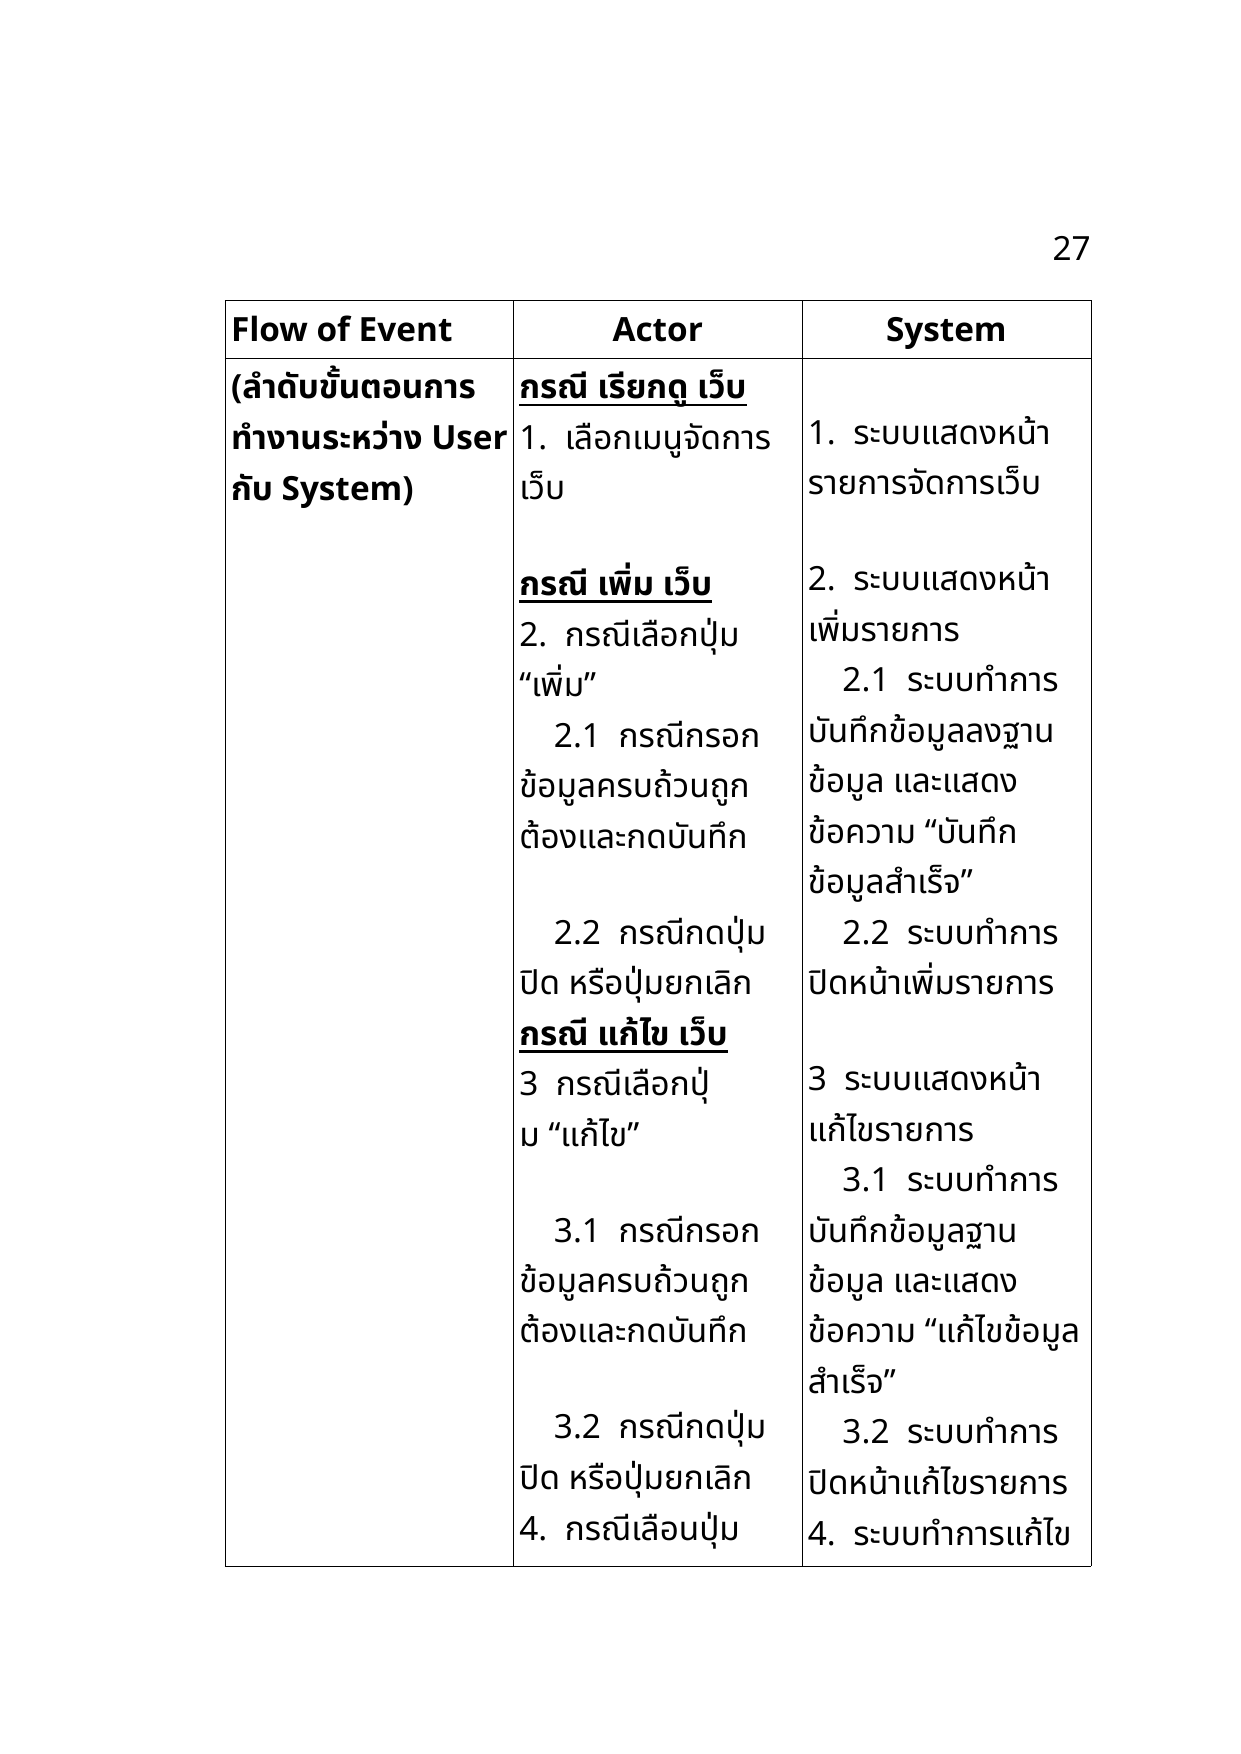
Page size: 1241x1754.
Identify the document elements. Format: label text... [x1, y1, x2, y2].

table_cell 1. ระบบแสดงหน้ารายการจัดการเว็บ 2. ระบบแสดงหน้าเพิ่มรายการ 2.1 ระบบทำการบันทึกข้อมูลลงฐานข้อมูล และแสดงข้อความ “บันทึกข้อมูลสำเร็จ” 2.2 ระบบทำการปิดหน้าเพิ่มรายการ 3 ระบบแสดงหน้าแก้ไขรายการ 3.1 ระบบทำการบันทึกข้อมูลฐานข้อมูล และแสดงข้อความ “แก้ไขข้อมูลสำเร็จ” 3.2 ระบบทำการปิดหน้าแก้ไขรายการ 4. ระบบทำการแก้ไข [803, 359, 1091, 1566]
table_cell Actor [514, 301, 802, 357]
table_cell (ลำดับขั้นตอนการ ทำงานระหว่าง User กับ System) [226, 359, 513, 1566]
table_cell กรณี เรียกดู เว็บ 1. เลือกเมนูจัดการเว็บ กรณี เพิ่ม เว็บ 2. กรณีเลือกปุ่ม “เพิ่ม” 2.1 กรณีกรอกข้อมูลครบถ้วนถูกต้องและกดบันทึก 2.2 กรณีกดปุ่มปิด หรือปุ่มยกเลิก กรณี แก้ไข เว็บ 3 กรณีเลือกปุ่ม “แก้ไข” 3.1 กรณีกรอกข้อมูลครบถ้วนถูกต้องและกดบันทึก 3.2 กรณีกดปุ่มปิด หรือปุ่มยกเลิก 4. กรณีเลือนปุ่ม [514, 359, 802, 1566]
table_cell Flow of Event [226, 301, 513, 357]
table_cell System [803, 301, 1091, 357]
